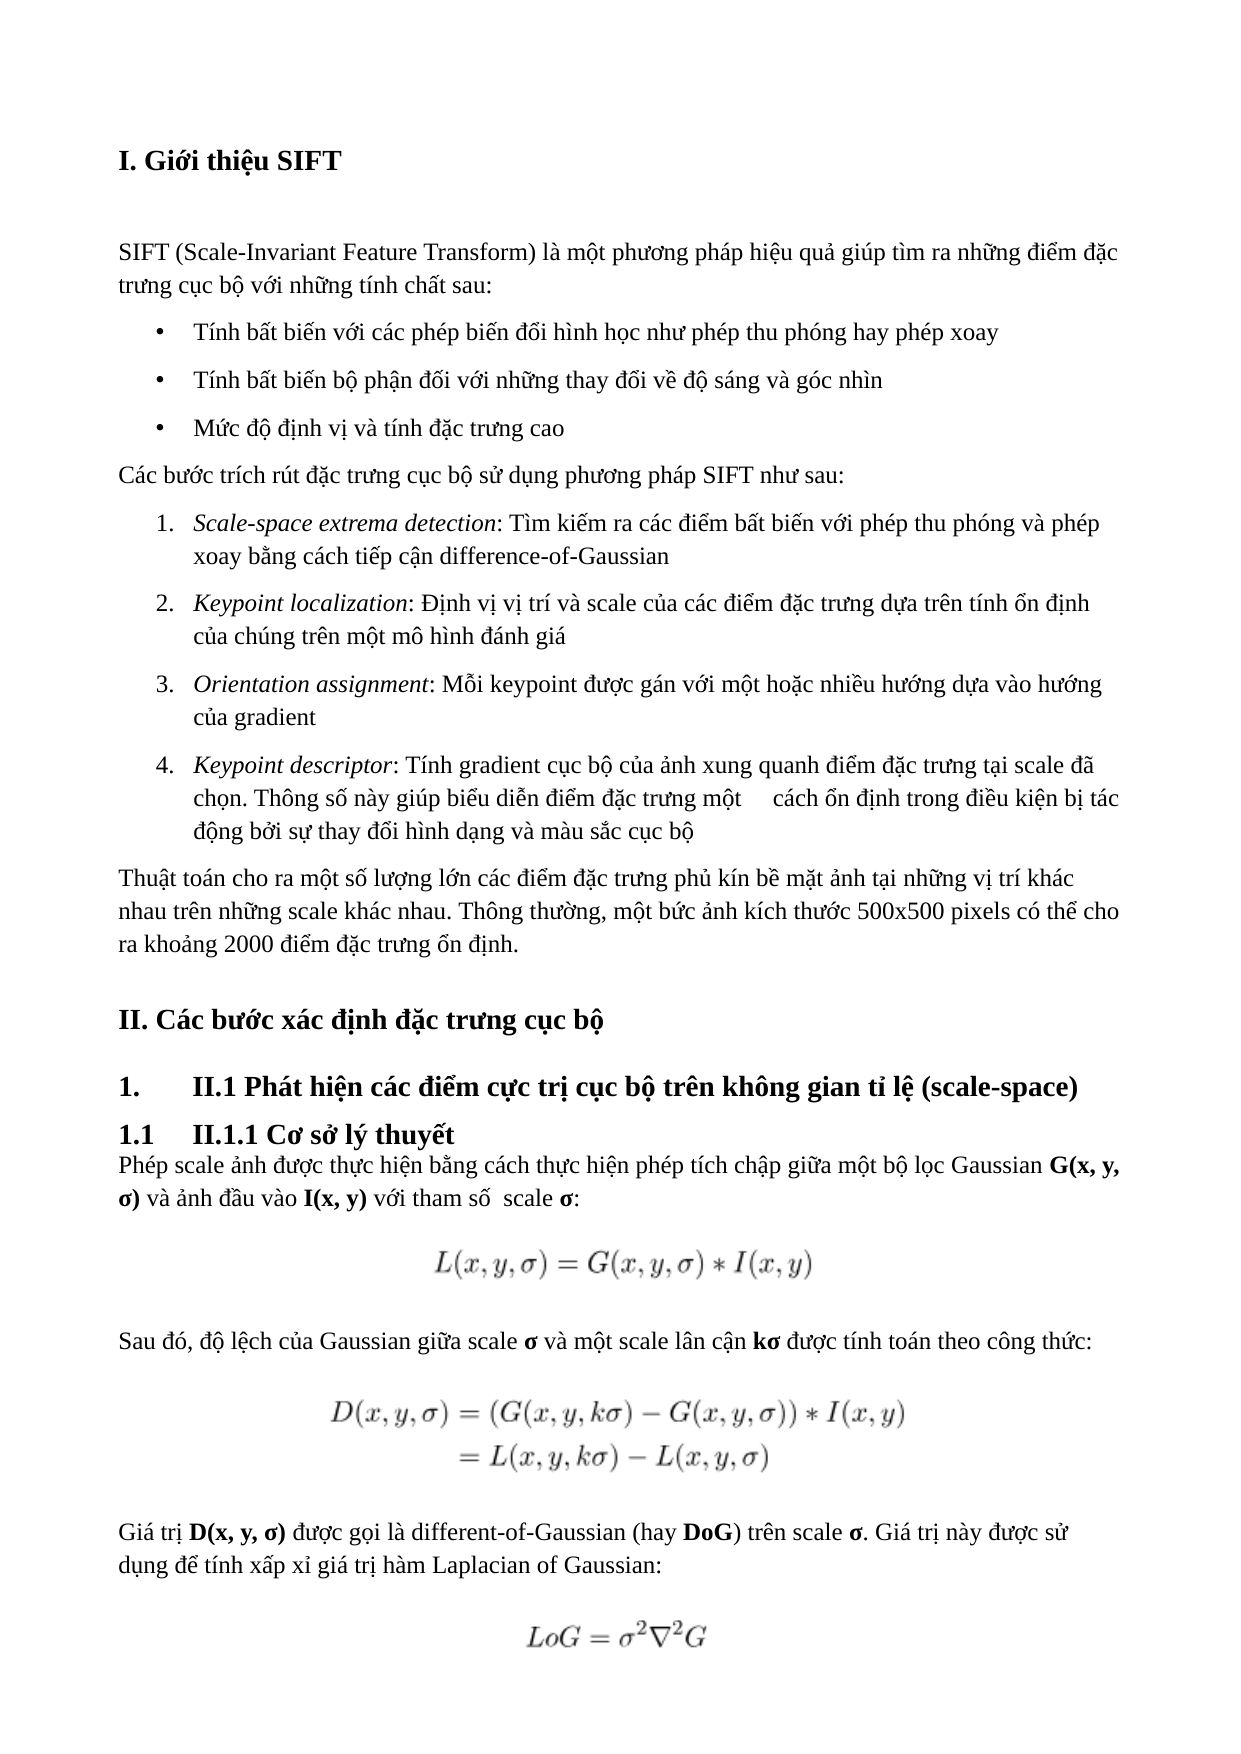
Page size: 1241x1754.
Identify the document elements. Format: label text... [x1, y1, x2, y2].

text Thuật toán cho ra một số lượng lớn các điểm đặc trưng phủ kín bề mặt ảnh tại những vị trí khác nhau trên những scale khác nhau. Thông thường, một bức ảnh kích thước 500x500 pixels có thể cho ra khoảng 2000 điểm đặc trưng ổn định. [118, 863, 1122, 958]
subtitle I. Giới thiệu SIFT [118, 143, 1122, 177]
text Sau đó, độ lệch của Gaussian giữa scale σ và một scale lân cận kσ được tính toán theo công thức: [118, 1326, 1122, 1355]
list Orientation assignment: Mỗi keypoint được gán với một hoặc nhiều hướng dựa vào hướng của gradient [156, 669, 1122, 731]
subtitle II. Các bước xác định đặc trưng cục bộ [118, 1002, 1122, 1036]
list Scale-space extrema detection: Tìm kiếm ra các điểm bất biến với phép thu phóng và phép xoay bằng cách tiếp cận difference-of-Gaussian [156, 508, 1122, 569]
list Tính bất biến bộ phận đối với những thay đổi về độ sáng và góc nhìn [156, 365, 1122, 394]
list Keypoint descriptor: Tính gradient cục bộ của ảnh xung quanh điểm đặc trưng tại scale đã chọn. Thông số này giúp biểu diễn điểm đặc trưng một cách ổn định trong điều kiện bị tác động bởi sự thay đổi hình dạng và màu sắc cục bộ [156, 750, 1122, 844]
text Các bước trích rút đặc trưng cục bộ sử dụng phương pháp SIFT như sau: [118, 460, 1122, 489]
text Giá trị D(x, y, σ) được gọi là different-of-Gaussian (hay DoG) trên scale σ. Giá trị này được sử dụng để tính xấp xỉ giá trị hàm Laplacian of Gaussian: [118, 1517, 1122, 1578]
list Mức độ định vị và tính đặc trưng cao [156, 413, 1122, 441]
list Keypoint localization: Định vị vị trí và scale của các điểm đặc trưng dựa trên tính ổn định của chúng trên một mô hình đánh giá [156, 588, 1122, 650]
subtitle II.1.1 Cơ sở lý thuyết [118, 1117, 1122, 1151]
text Phép scale ảnh được thực hiện bằng cách thực hiện phép tích chập giữa một bộ lọc Gaussian G(x, y, σ) và ảnh đầu vào I(x, y) với tham số scale σ: [118, 1151, 1122, 1212]
subtitle II.1 Phát hiện các điểm cực trị cục bộ trên không gian tỉ lệ (scale-space) [118, 1069, 1122, 1102]
list Tính bất biến với các phép biến đổi hình học như phép thu phóng hay phép xoay [156, 317, 1122, 346]
text SIFT (Scale-Invariant Feature Transform) là một phương pháp hiệu quả giúp tìm ra những điểm đặc trưng cục bộ với những tính chất sau: [118, 237, 1122, 298]
